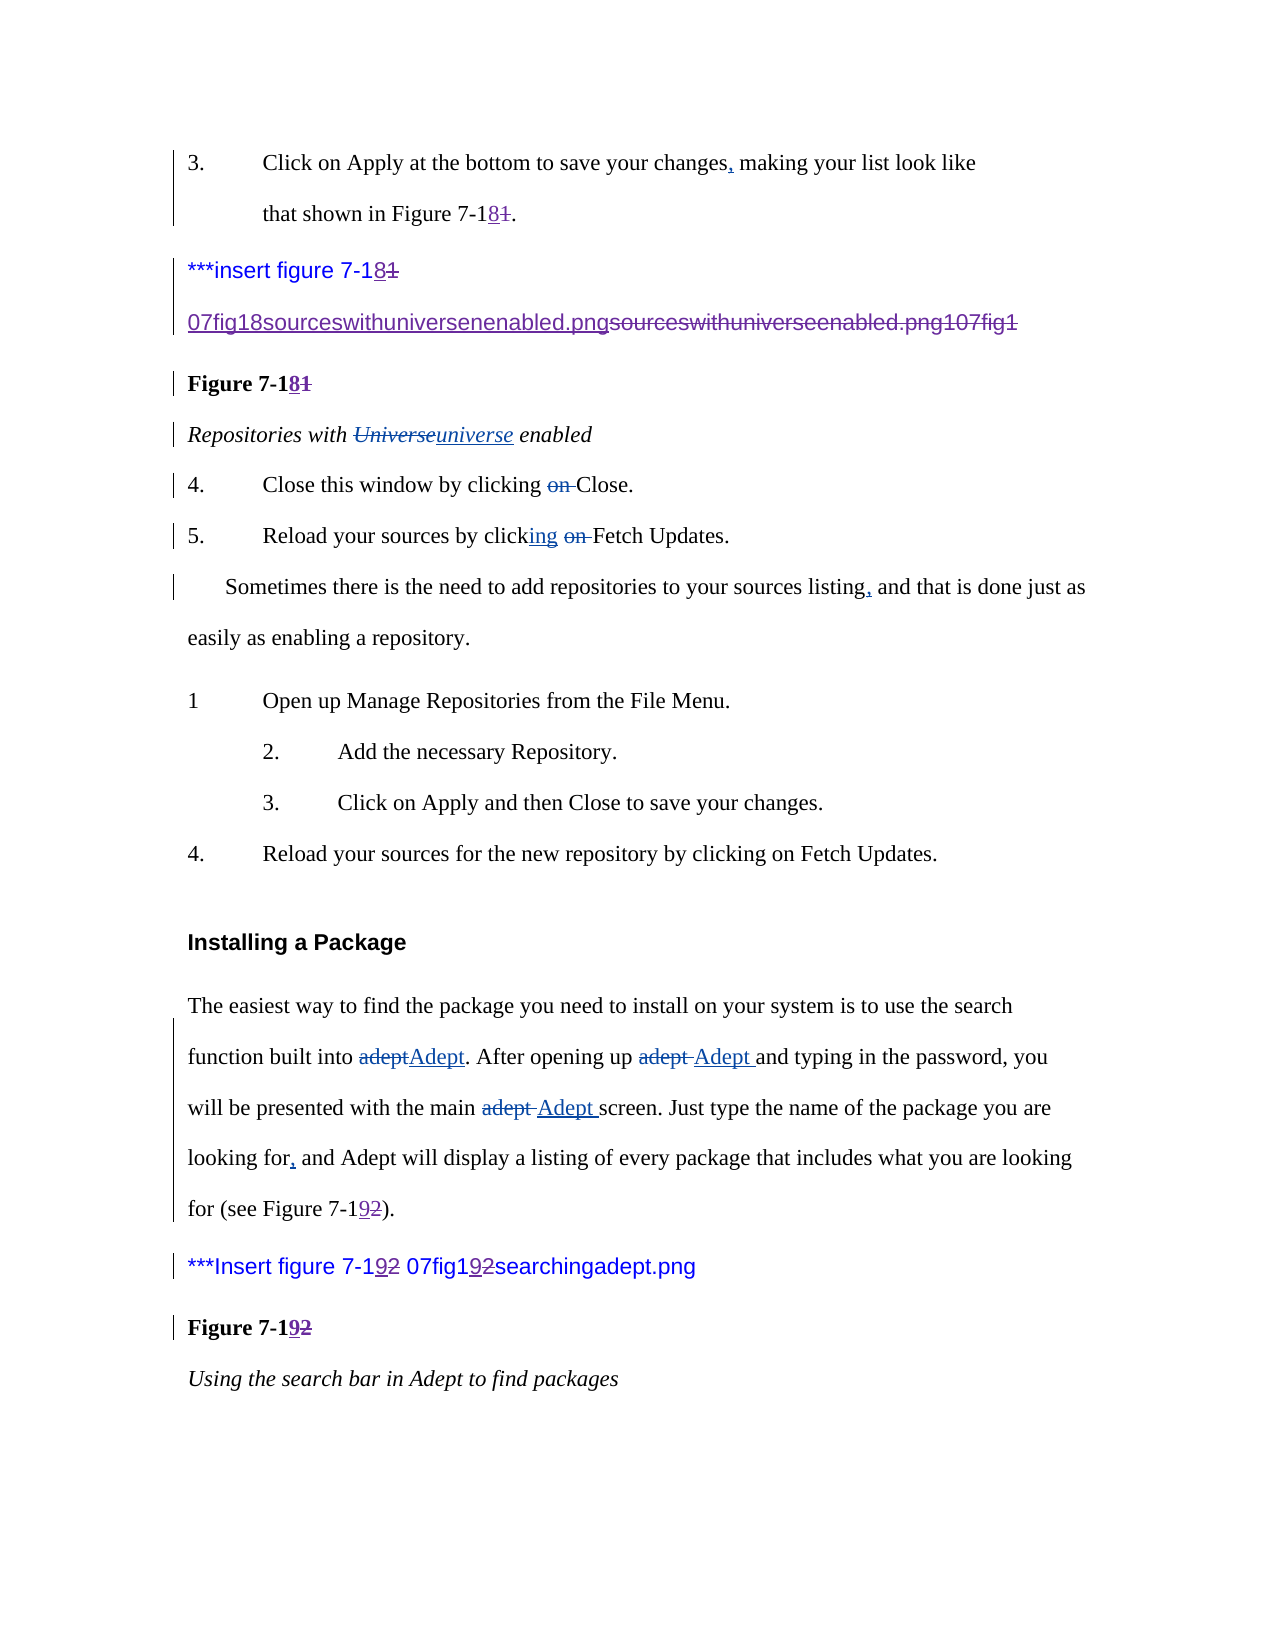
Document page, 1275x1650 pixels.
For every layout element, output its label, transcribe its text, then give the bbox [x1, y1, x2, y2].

text The easiest way to find the package you need to install on your system is to use the search function built into Adept. After opening up Adept and typing in the password, you will be presented with the main Adept screen. Just type the name of the package you are looking for, and Adept will display a listing of every package that includes what you are looking for (see Figure 7-19). [187, 993, 1087, 1222]
text 1 Open up Manage Repositories from the File Menu. [187, 688, 1012, 714]
text 2. Add the necessary Repository. [262, 739, 1012, 764]
text 4. Reload your sources for the new repository by clicking on Fetch Updates. [187, 841, 1012, 866]
text 4. Close this window by clicking Close. [187, 472, 1012, 498]
text 5. Reload your sources by clicking Fetch Updates. [187, 523, 1012, 549]
text ***Insert figure 7-19 07fig19searchingadept.png [187, 1253, 1087, 1279]
text ***insert figure 7-18 07fig18sourceswithuniversenenabled.png [187, 258, 1087, 335]
text Using the search bar in Adept to find packages [187, 1366, 1087, 1391]
text Repositories with universe enabled [187, 422, 1087, 447]
text 3. Click on Apply at the bottom to save your changes, making your list look like that shown in Figure 7-18. [187, 150, 1012, 226]
text Sometimes there is the need to add repositories to your sources listing, and that is done just as easily as enabling a repository. [187, 574, 1087, 650]
text Installing a Package [187, 929, 1087, 955]
text Figure 7-19 [187, 1315, 1087, 1340]
text 3. Click on Apply and then Close to save your changes. [262, 790, 1012, 815]
text Figure 7-18 [187, 371, 1087, 396]
